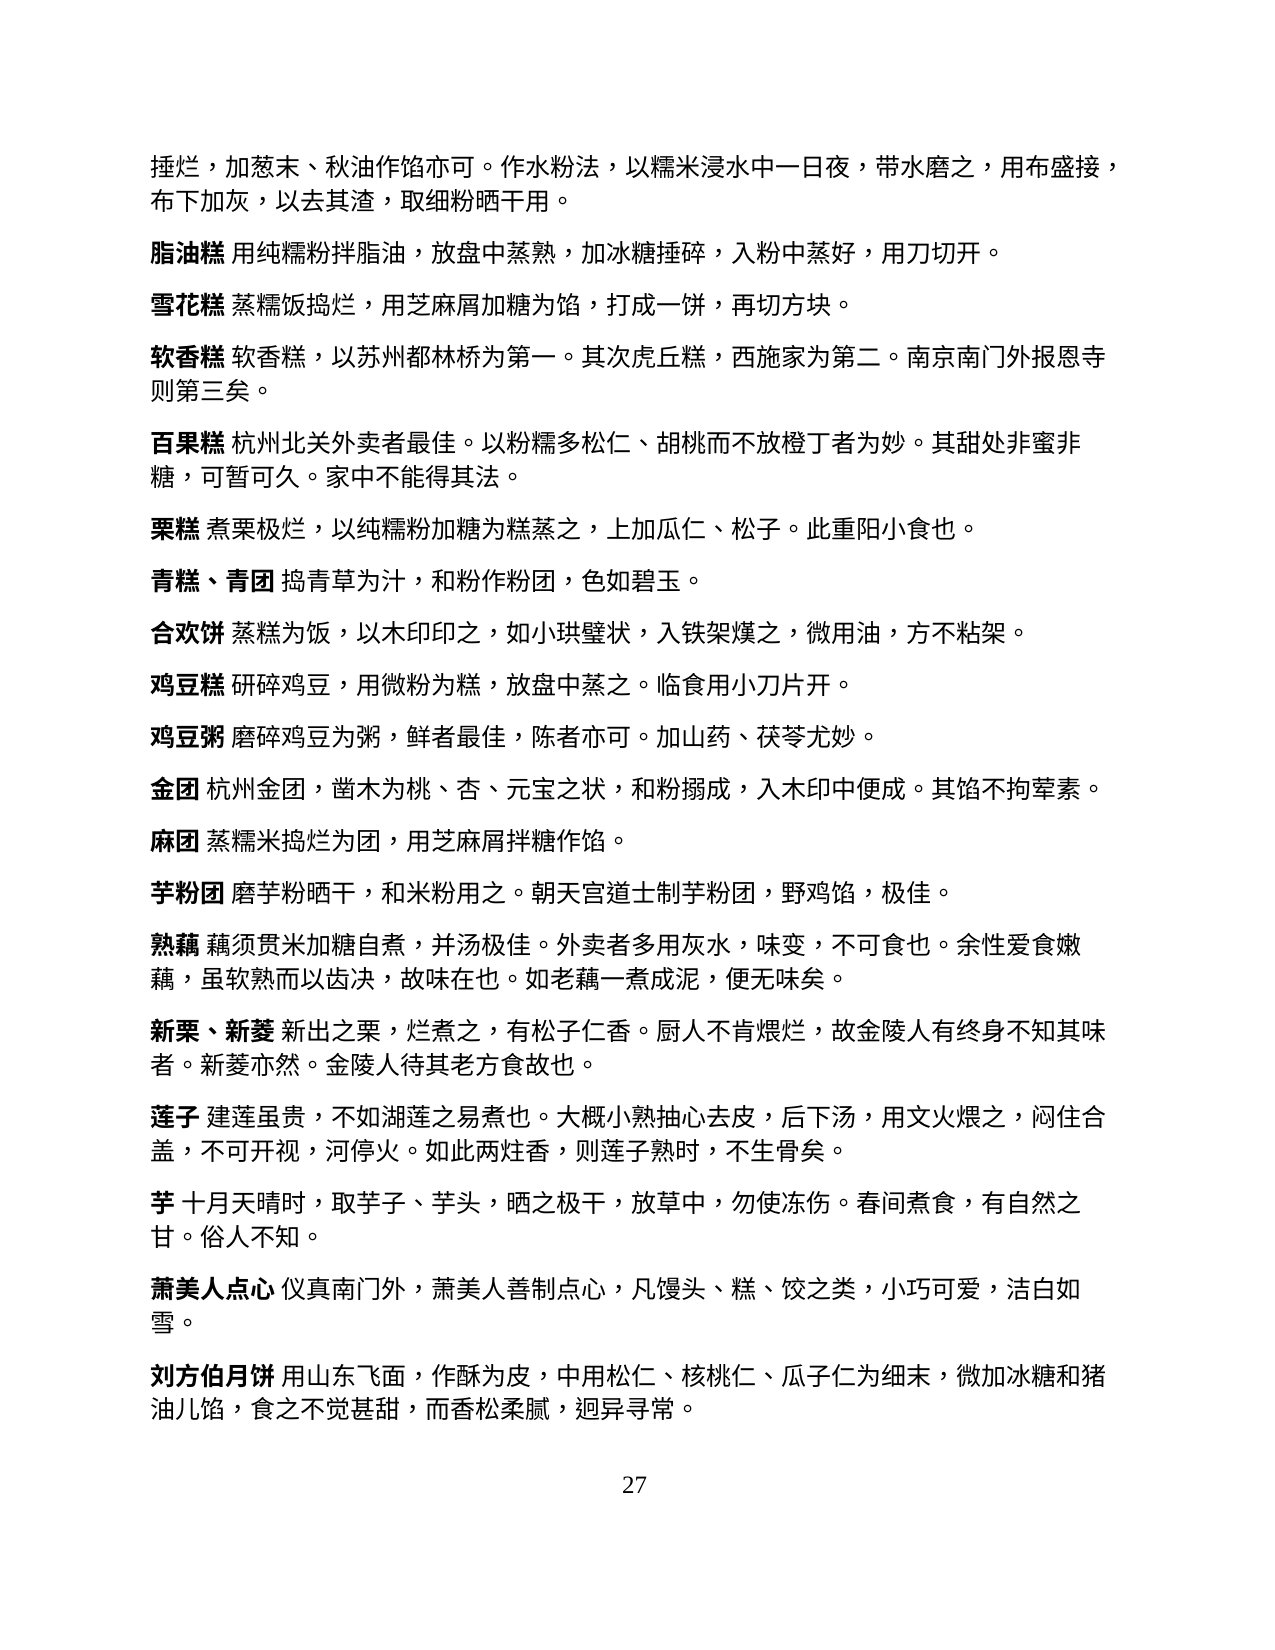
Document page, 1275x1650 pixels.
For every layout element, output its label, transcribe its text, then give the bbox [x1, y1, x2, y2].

text 刘方伯月饼 用山东飞面，作酥为皮，中用松仁、核桃仁、瓜子仁为细末，微加冰糖和猪油儿馅，食之不觉甚甜，而香松柔腻，迥异寻常。 [150, 1358, 1125, 1426]
text 鸡豆粥 磨碎鸡豆为粥，鲜者最佳，陈者亦可。加山药、茯苓尤妙。 [150, 720, 1125, 754]
text 捶烂，加葱末、秋油作馅亦可。作水粉法，以糯米浸水中一日夜，带水磨之，用布盛接，布下加灰，以去其渣，取细粉晒干用。 [150, 150, 1125, 218]
text 芋粉团 磨芋粉晒干，和米粉用之。朝天宫道士制芋粉团，野鸡馅，极佳。 [150, 876, 1125, 910]
text 芋 十月天晴时，取芋子、芋头，晒之极干，放草中，勿使冻伤。春间煮食，有自然之甘。俗人不知。 [150, 1186, 1125, 1254]
text 萧美人点心 仪真南门外，萧美人善制点心，凡馒头、糕、饺之类，小巧可爱，洁白如雪。 [150, 1272, 1125, 1340]
text 合欢饼 蒸糕为饭，以木印印之，如小珙璧状，入铁架熯之，微用油，方不粘架。 [150, 616, 1125, 650]
text 软香糕 软香糕，以苏州都林桥为第一。其次虎丘糕，西施家为第二。南京南门外报恩寺则第三矣。 [150, 340, 1125, 408]
text 熟藕 藕须贯米加糖自煮，并汤极佳。外卖者多用灰水，味变，不可食也。余性爱食嫩藕，虽软熟而以齿决，故味在也。如老藕一煮成泥，便无味矣。 [150, 928, 1125, 996]
text 百果糕 杭州北关外卖者最佳。以粉糯多松仁、胡桃而不放橙丁者为妙。其甜处非蜜非糖，可暂可久。家中不能得其法。 [150, 426, 1125, 494]
text 新栗、新菱 新出之栗，烂煮之，有松子仁香。厨人不肯煨烂，故金陵人有终身不知其味者。新菱亦然。金陵人待其老方食故也。 [150, 1014, 1125, 1082]
text 麻团 蒸糯米捣烂为团，用芝麻屑拌糖作馅。 [150, 824, 1125, 858]
text 脂油糕 用纯糯粉拌脂油，放盘中蒸熟，加冰糖捶碎，入粉中蒸好，用刀切开。 [150, 236, 1125, 270]
text 栗糕 煮栗极烂，以纯糯粉加糖为糕蒸之，上加瓜仁、松子。此重阳小食也。 [150, 512, 1125, 546]
text 雪花糕 蒸糯饭捣烂，用芝麻屑加糖为馅，打成一饼，再切方块。 [150, 288, 1125, 322]
text 莲子 建莲虽贵，不如湖莲之易煮也。大概小熟抽心去皮，后下汤，用文火煨之，闷住合盖，不可开视，河停火。如此两炷香，则莲子熟时，不生骨矣。 [150, 1100, 1125, 1168]
text 鸡豆糕 研碎鸡豆，用微粉为糕，放盘中蒸之。临食用小刀片开。 [150, 668, 1125, 702]
text 青糕、青团 捣青草为汁，和粉作粉团，色如碧玉。 [150, 564, 1125, 598]
text 金团 杭州金团，凿木为桃、杏、元宝之状，和粉搦成，入木印中便成。其馅不拘荤素。 [150, 772, 1125, 806]
